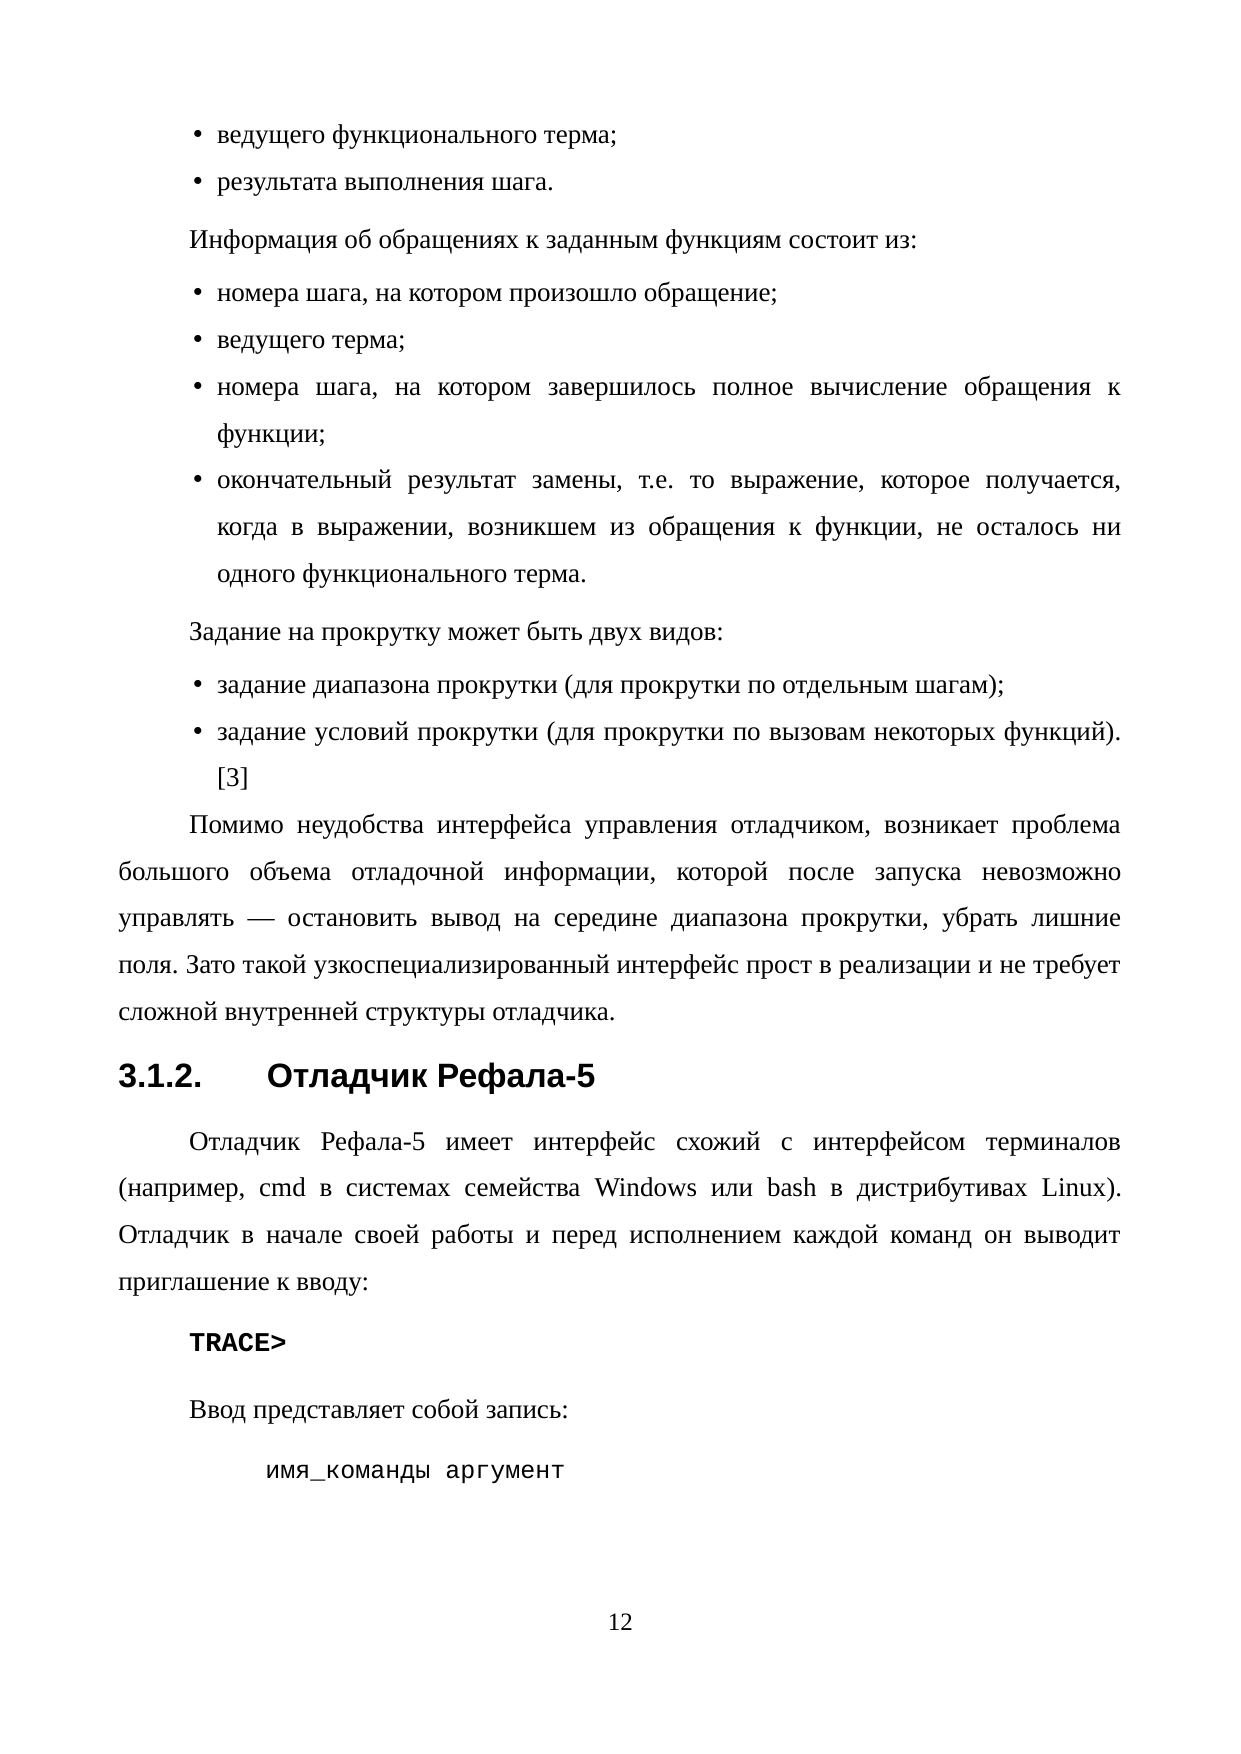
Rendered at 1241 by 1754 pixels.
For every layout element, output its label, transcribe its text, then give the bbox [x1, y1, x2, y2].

text Помимо неудобства интерфейса управления отладчиком, возникает проблема большого объема отладочной информации, которой после запуска невозможно управлять — остановить вывод на середине диапазона прокрутки, убрать лишние поля. Зато такой узкоспециализированный интерфейс прост в реализации и не требует сложной внутренней структуры отладчика. [118, 808, 1122, 1026]
list ведущего терма; [193, 323, 1122, 354]
text Информация об обращениях к заданным функциям состоит из: [118, 224, 1122, 255]
text имя_команды аргумент [118, 1457, 1122, 1486]
list задание диапазона прокрутки (для прокрутки по отдельным шагам); [193, 668, 1122, 699]
list окончательный результат замены, т.е. то выражение, которое получается, когда в выражении, возникшем из обращения к функции, не осталось ни одного функционального терма. [193, 463, 1122, 588]
subtitle Отладчик Рефала-5 [118, 1056, 1122, 1095]
text TRACE> [118, 1329, 1122, 1360]
list ведущего функционального терма; [193, 118, 1122, 149]
text Ввод представляет собой запись: [118, 1393, 1122, 1424]
text Задание на прокрутку может быть двух видов: [118, 615, 1122, 646]
list результата выполнения шага. [193, 165, 1122, 196]
list задание условий прокрутки (для прокрутки по вызовам некоторых функций).[3] [193, 715, 1122, 793]
list номера шага, на котором произошло обращение; [193, 276, 1122, 307]
list номера шага, на котором завершилось полное вычисление обращения к функции; [193, 370, 1122, 448]
text Отладчик Рефала-5 имеет интерфейс схожий с интерфейсом терминалов (например, cmd в системах семейства Windows или bash в дистрибутивах Linux). Отладчик в начале своей работы и перед исполнением каждой команд он выводит приглашение к вводу: [118, 1125, 1122, 1296]
